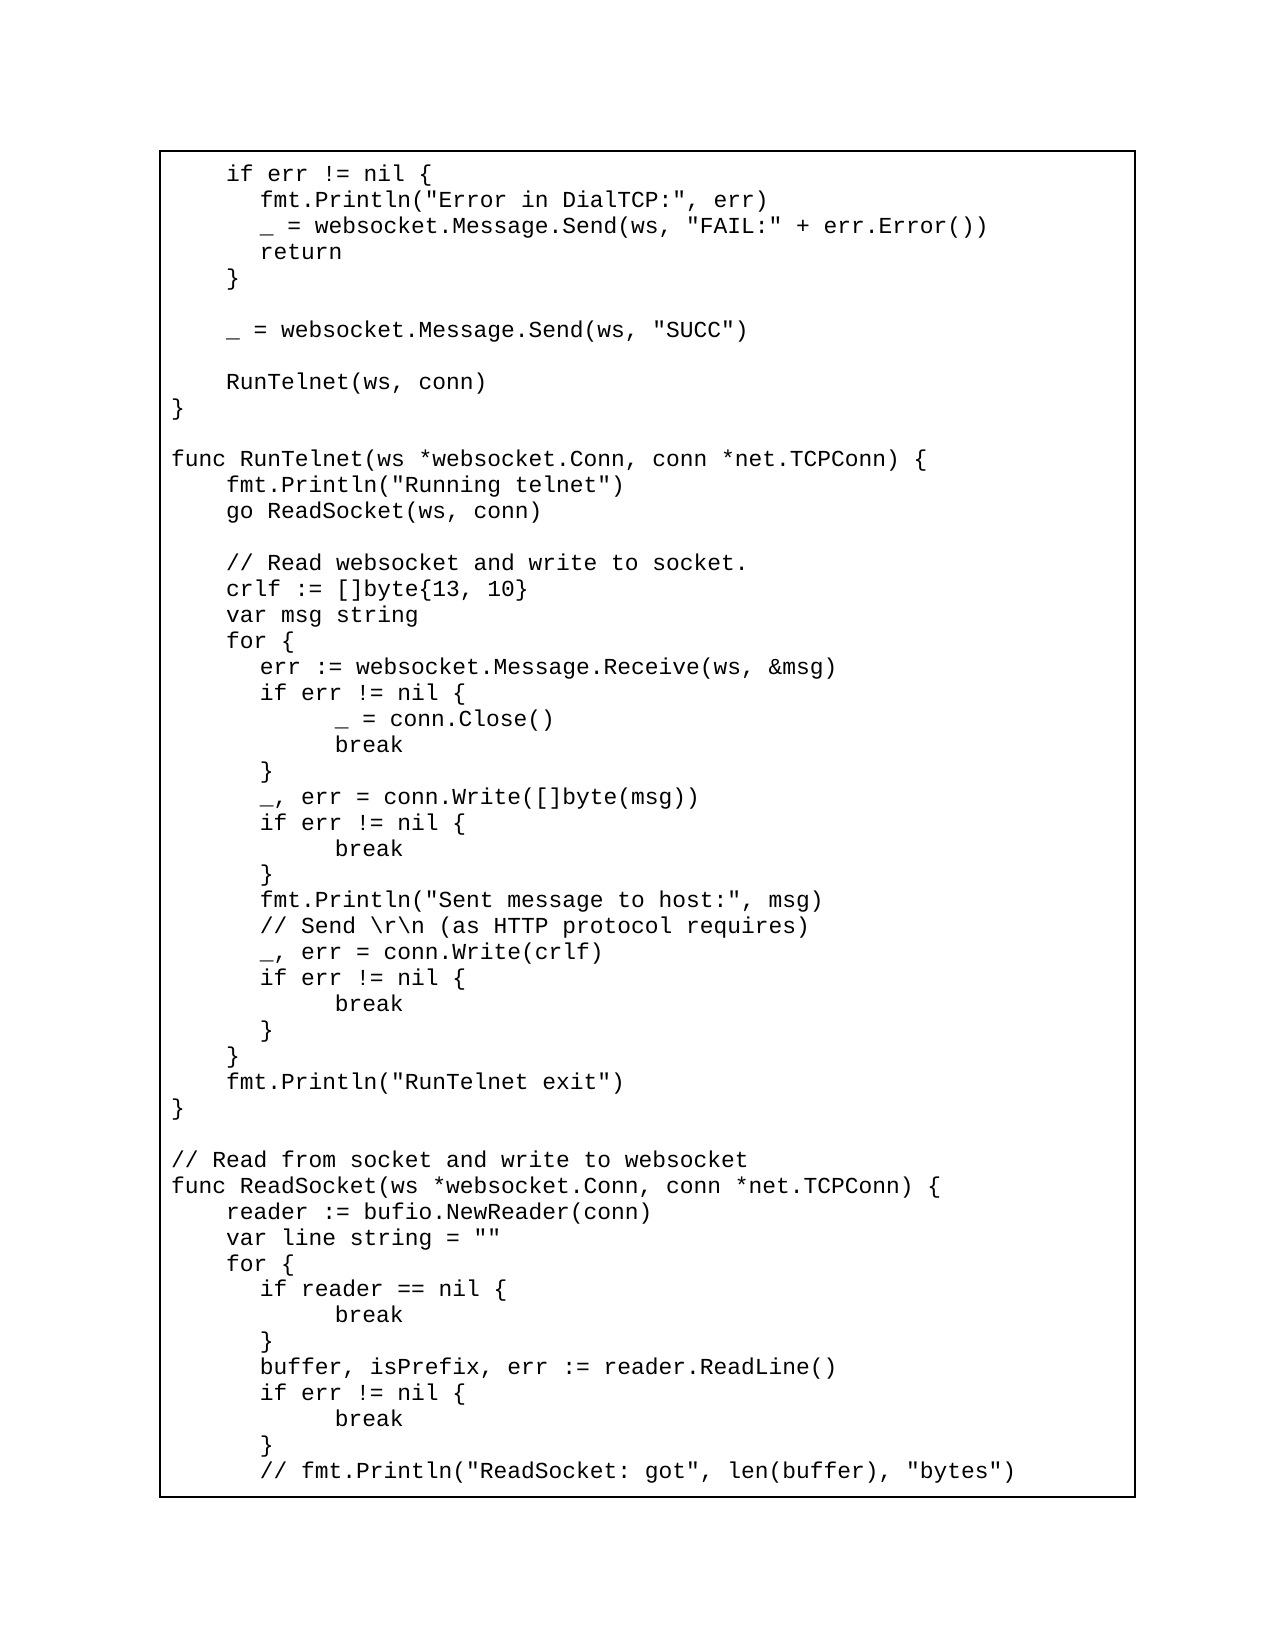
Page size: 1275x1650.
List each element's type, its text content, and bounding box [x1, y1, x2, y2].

table_header if err != nil { fmt.Println("Error in DialTCP:", err) _ = websocket.Message.Send(ws, "FAIL:" + err.Error()) return } _ = websocket.Message.Send(ws, "SUCC") RunTelnet(ws, conn) } func RunTelnet(ws *websocket.Conn, conn *net.TCPConn) { fmt.Println("Running telnet") go ReadSocket(ws, conn) // Read websocket and write to socket. crlf := []byte{13, 10} var msg string for { err := websocket.Message.Receive(ws, &msg) if err != nil { _ = conn.Close() break } _, err = conn.Write([]byte(msg)) if err != nil { break } fmt.Println("Sent message to host:", msg) // Send \r\n (as HTTP protocol requires) _, err = conn.Write(crlf) if err != nil { break } } fmt.Println("RunTelnet exit") } // Read from socket and write to websocket func ReadSocket(ws *websocket.Conn, conn *net.TCPConn) { reader := bufio.NewReader(conn) var line string = "" for { if reader == nil { break } buffer, isPrefix, err := reader.ReadLine() if err != nil { break } // fmt.Println("ReadSocket: got", len(buffer), "bytes") [161, 152, 1134, 1496]
